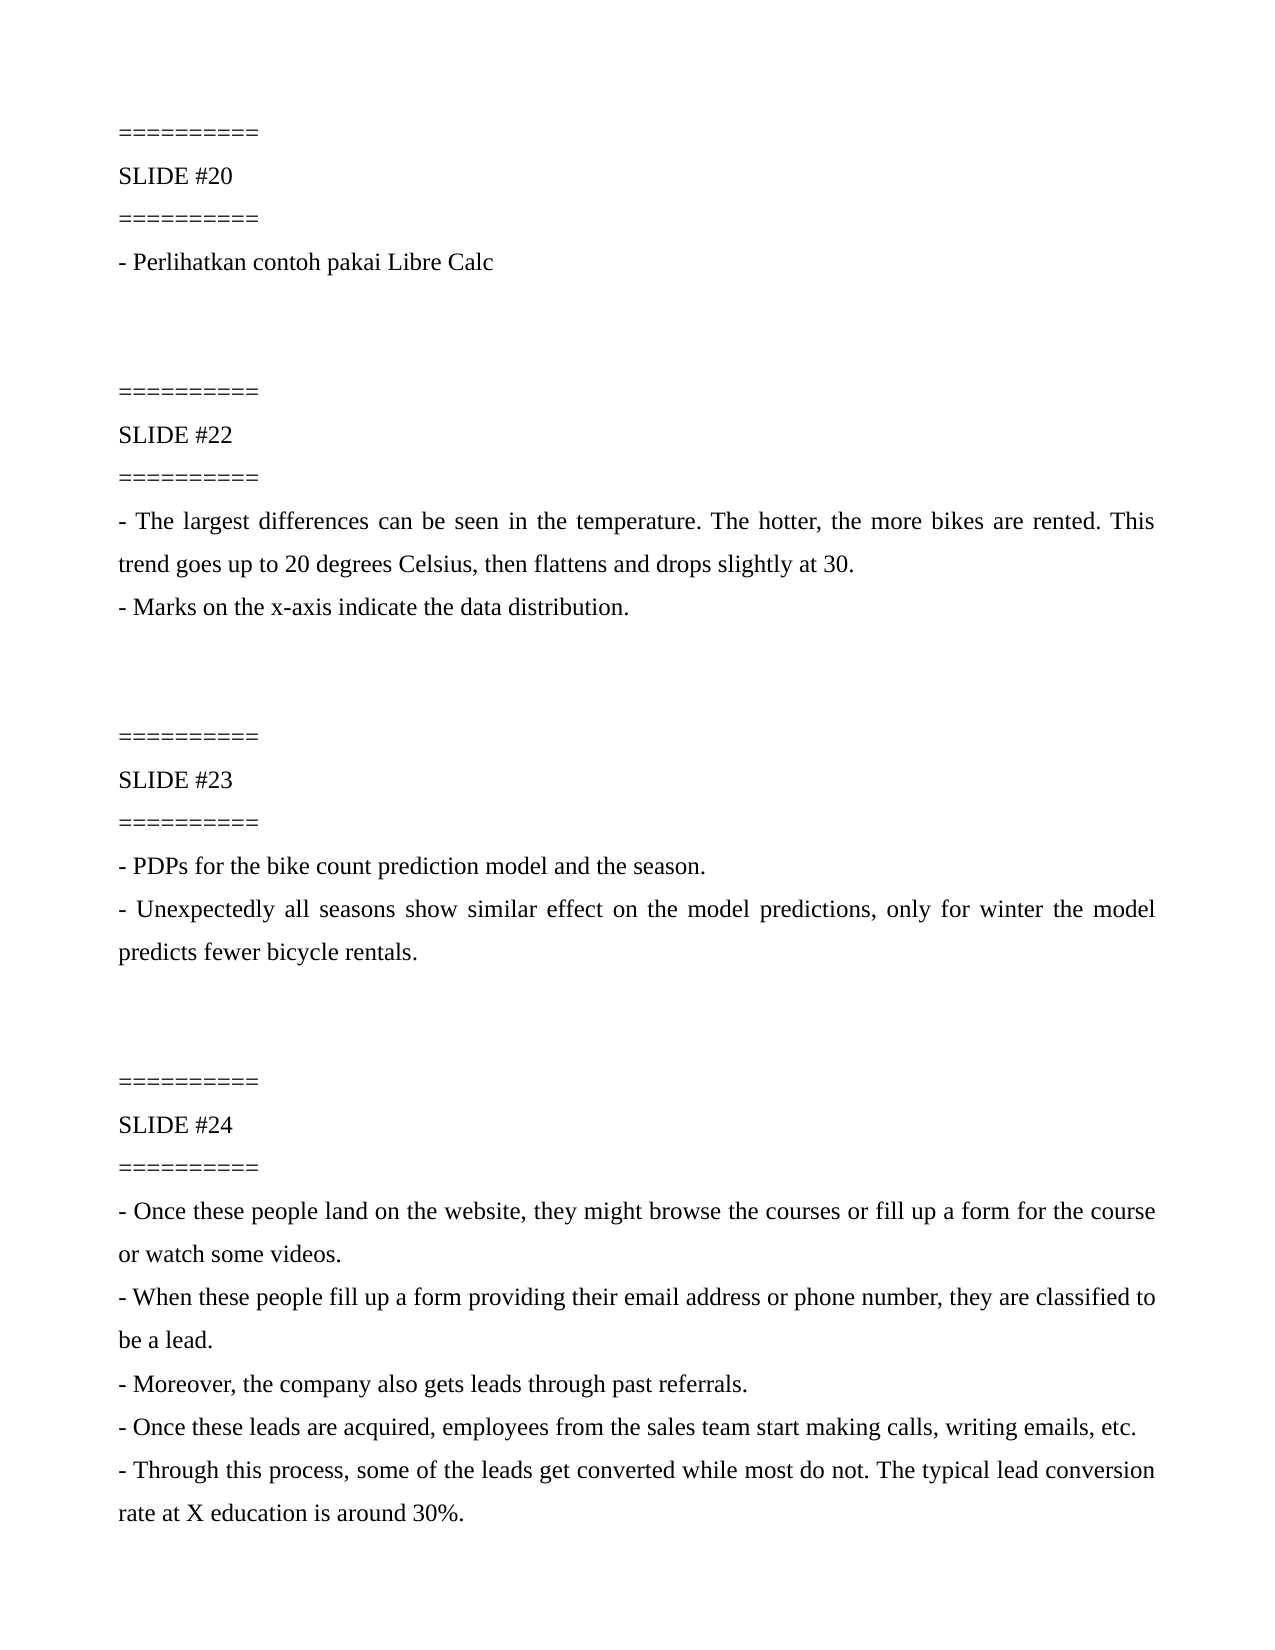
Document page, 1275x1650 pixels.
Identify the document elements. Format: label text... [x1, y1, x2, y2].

text SLIDE #24 [118, 1110, 1157, 1139]
text - Through this process, some of the leads get converted while most do not. The typical lead conversion rate at X education is around 30%. [118, 1455, 1157, 1527]
text - Unexpectedly all seasons show similar effect on the model predictions, only for winter the model predicts fewer bicycle rentals. [118, 894, 1157, 966]
text ========== [118, 808, 1157, 837]
text - Moreover, the company also gets leads through past referrals. [118, 1369, 1157, 1397]
text SLIDE #20 [118, 161, 1157, 190]
text ========== [118, 463, 1157, 492]
text - Perlihatkan contoh pakai Libre Calc [118, 247, 1157, 276]
text - Marks on the x-axis indicate the data distribution. [118, 592, 1157, 621]
text ========== [118, 1153, 1157, 1182]
text ========== [118, 204, 1157, 233]
text ========== [118, 722, 1157, 751]
text - When these people fill up a form providing their email address or phone number, they are classified to be a lead. [118, 1282, 1157, 1354]
text ========== [118, 377, 1157, 406]
text SLIDE #22 [118, 420, 1157, 449]
text - Once these leads are acquired, employees from the sales team start making calls, writing emails, etc. [118, 1412, 1157, 1441]
text - PDPs for the bike count prediction model and the season. [118, 851, 1157, 880]
text - The largest differences can be seen in the temperature. The hotter, the more bikes are rented. This trend goes up to 20 degrees Celsius, then flattens and drops slightly at 30. [118, 506, 1157, 578]
text ========== [118, 118, 1157, 147]
text ========== [118, 1067, 1157, 1096]
text - Once these people land on the website, they might browse the courses or fill up a form for the course or watch some videos. [118, 1196, 1157, 1268]
text SLIDE #23 [118, 765, 1157, 794]
